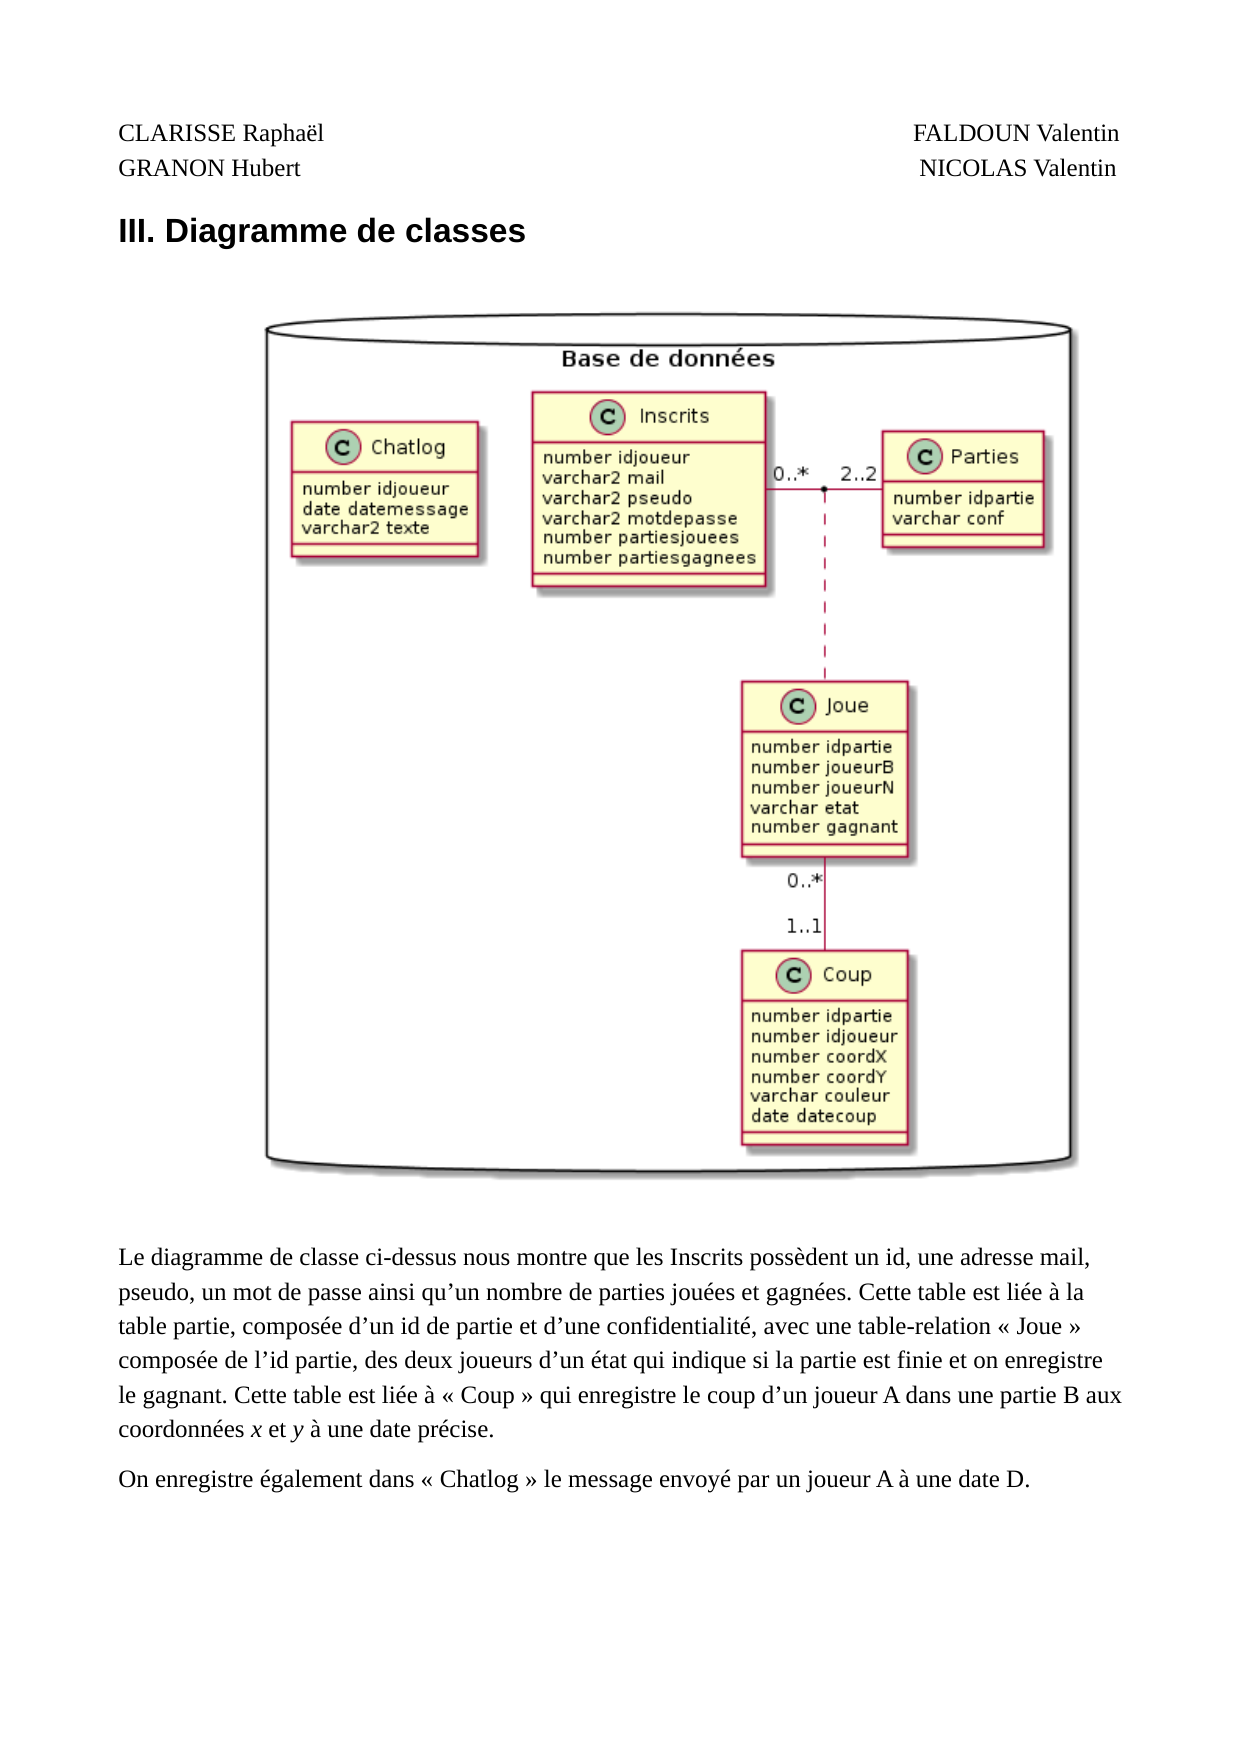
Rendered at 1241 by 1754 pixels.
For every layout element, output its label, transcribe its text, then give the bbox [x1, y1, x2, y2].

text On enregistre également dans « Chatlog » le message envoyé par un joueur A à une date D. [118, 1464, 1122, 1492]
text Le diagramme de classe ci-dessus nous montre que les Inscrits possèdent un id, une adresse mail, pseudo, un mot de passe ainsi qu’un nombre de parties jouées et gagnées. Cette table est liée à la table partie, composée d’un id de partie et d’une confidentialité, avec une table-relation « Joue » composée de l’id partie, des deux joueurs d’un état qui indique si la partie est finie et on enregistre le gagnant. Cette table est liée à « Coup » qui enregistre le coup d’un joueur A dans une partie B aux coordonnées x et y à une date précise. [118, 1242, 1122, 1443]
subtitle III. Diagramme de classes [118, 211, 1122, 249]
picture [232, 276, 1087, 1188]
